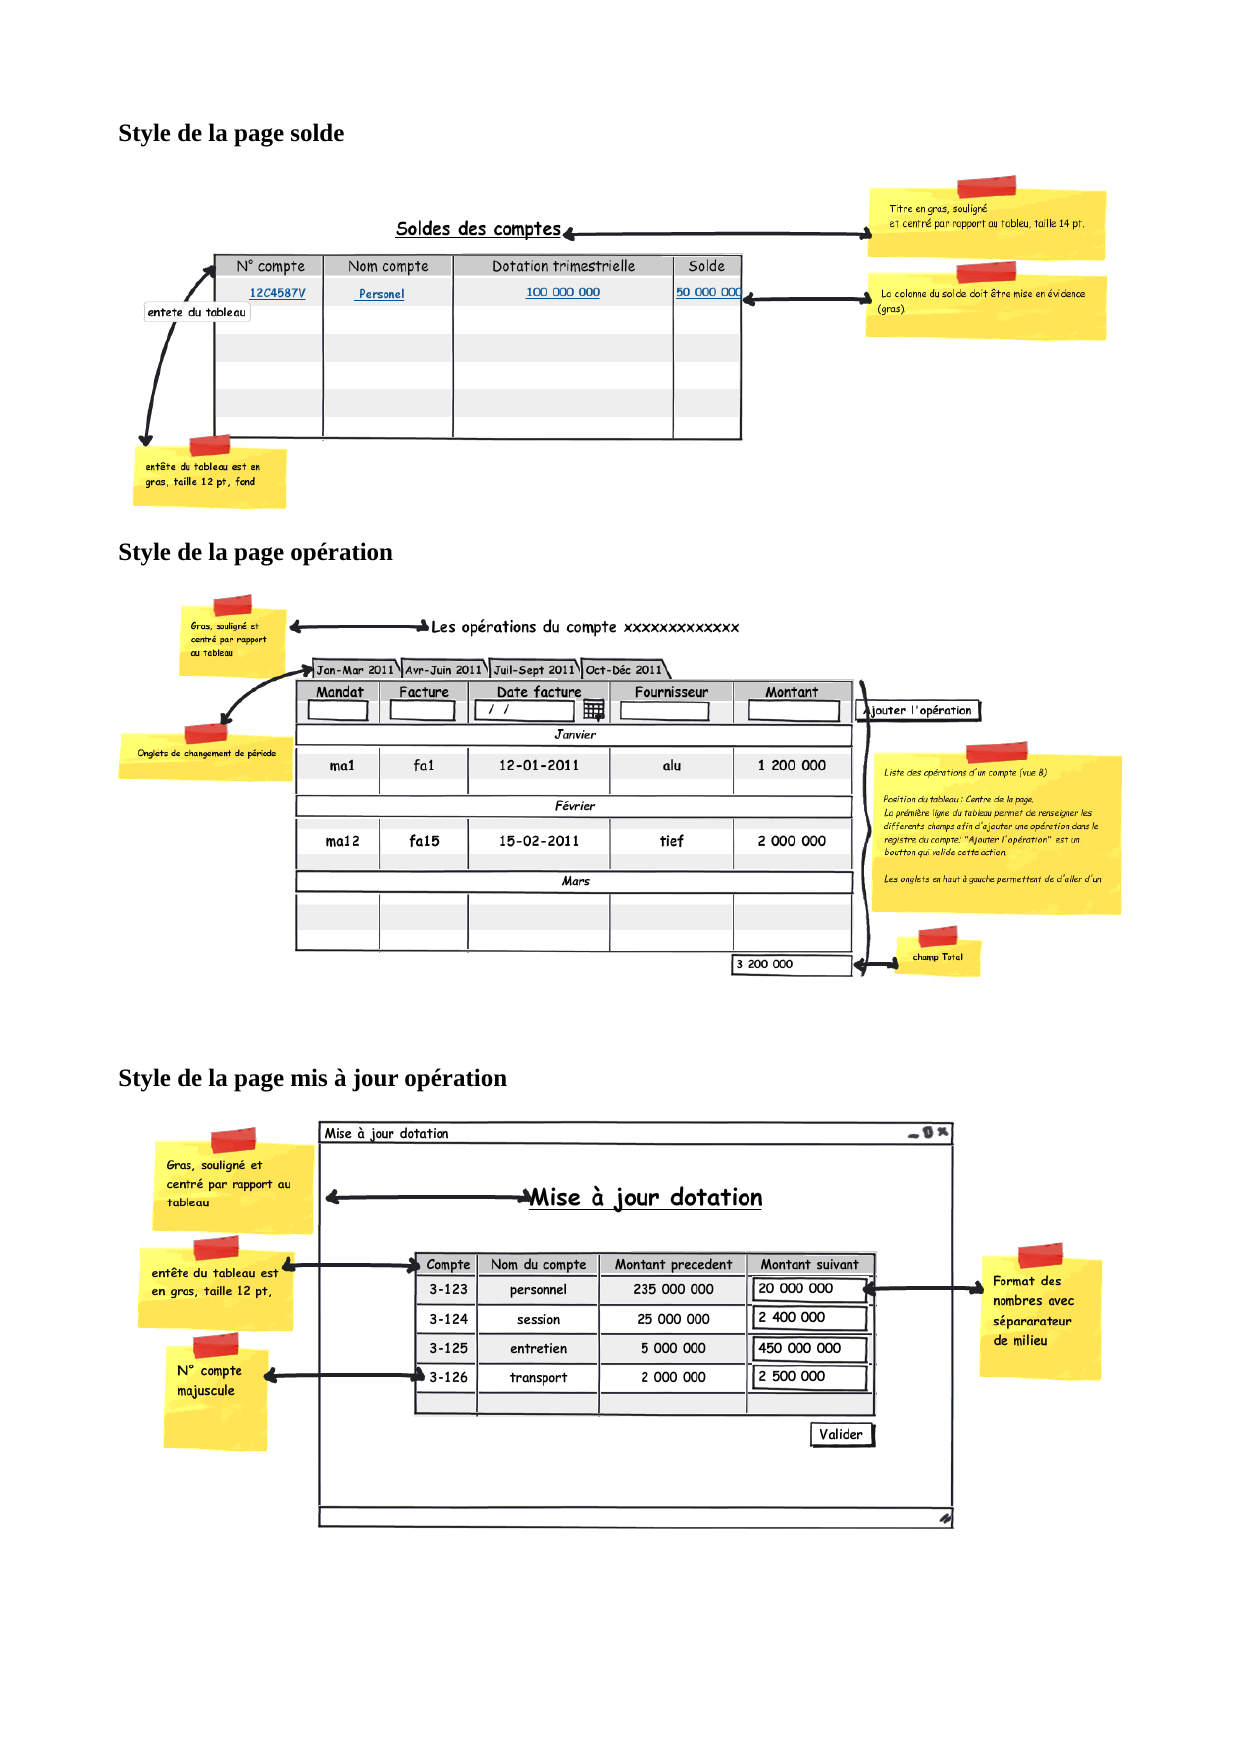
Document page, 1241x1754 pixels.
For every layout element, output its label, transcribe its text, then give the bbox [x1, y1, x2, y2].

picture [132, 175, 1108, 509]
picture [137, 1120, 1103, 1529]
text Style de la page mis à jour opération [118, 1063, 1122, 1092]
text Style de la page opération [118, 537, 1122, 566]
picture [118, 594, 1123, 977]
text Style de la page solde [118, 118, 1122, 147]
